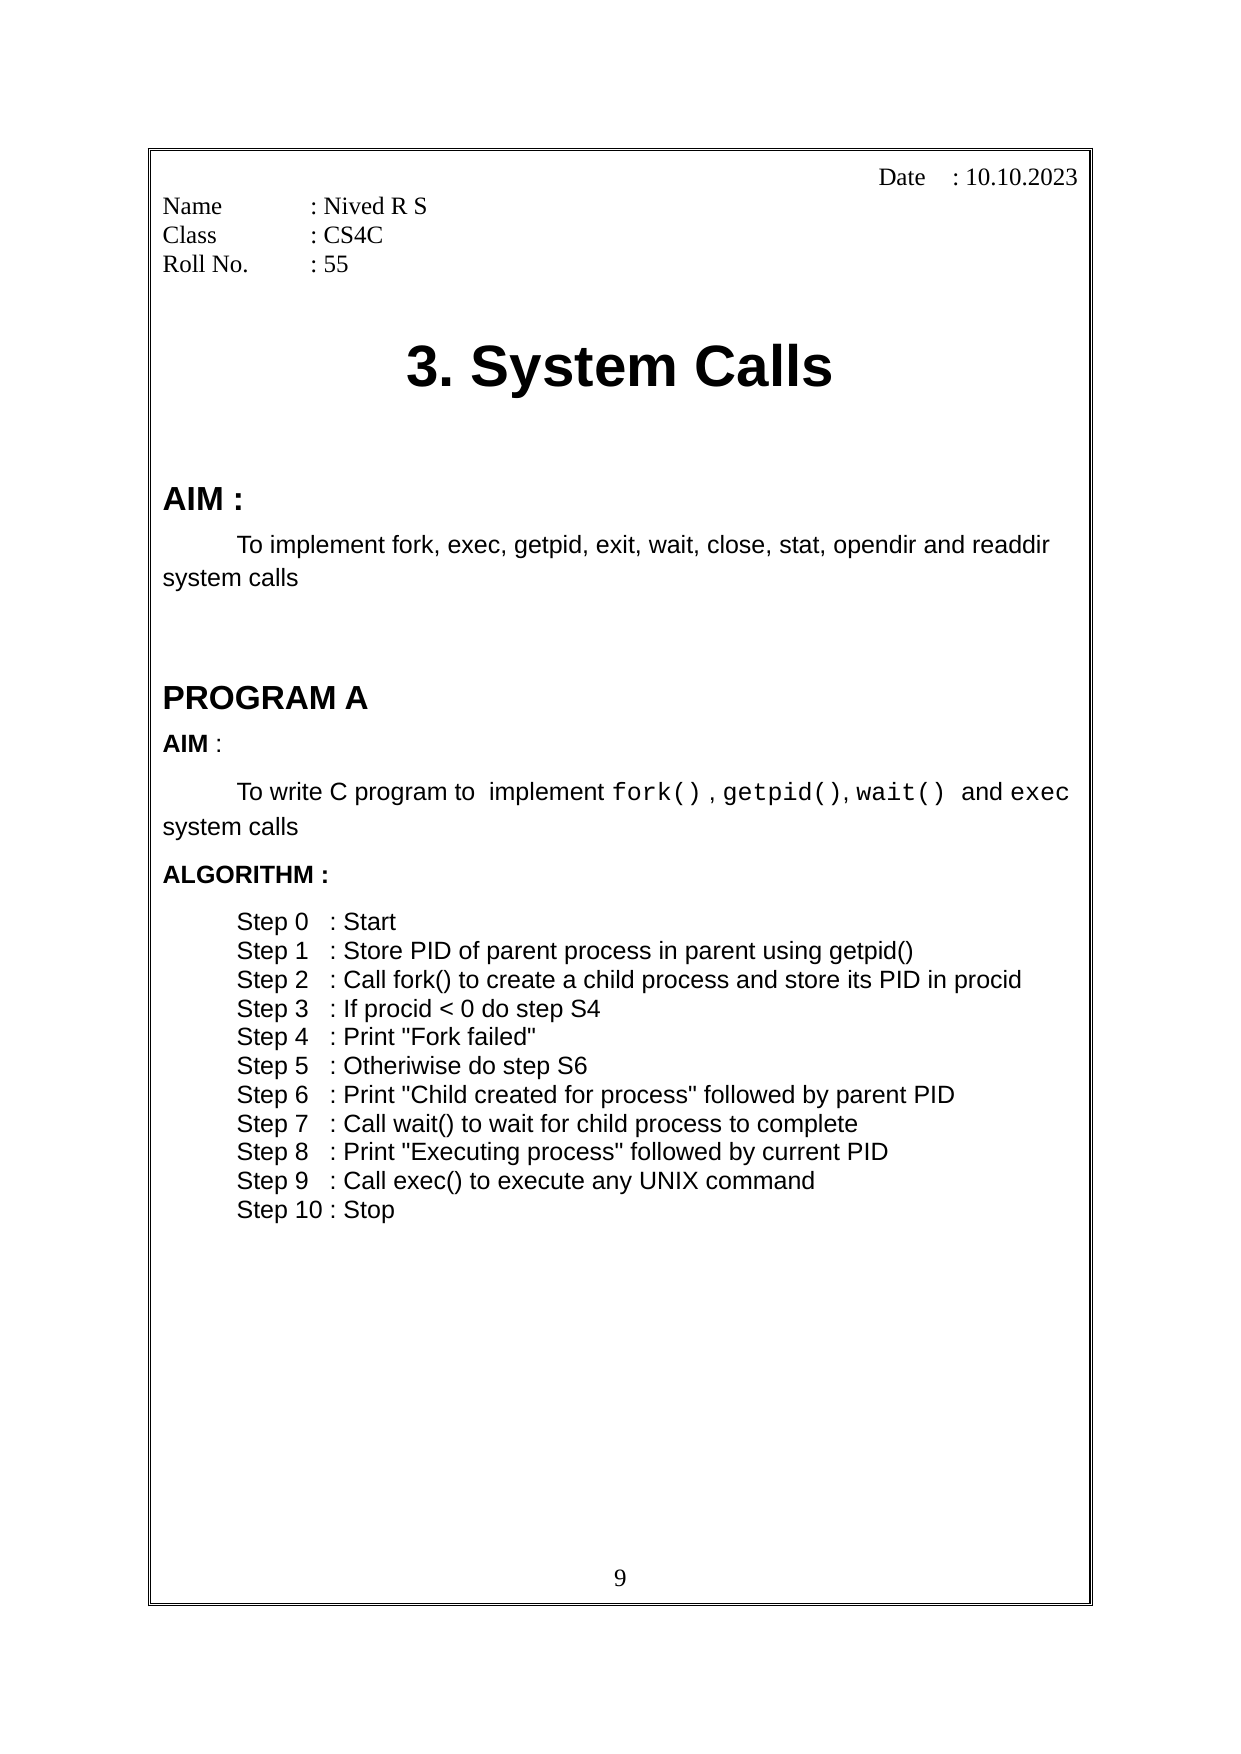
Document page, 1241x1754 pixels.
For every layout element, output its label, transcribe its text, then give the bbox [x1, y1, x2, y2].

text Step 4 : Print "Fork failed" [236, 1022, 1078, 1051]
subtitle AIM : [162, 479, 1078, 517]
text Class : CS4C [162, 220, 1078, 249]
title 3. System Calls [162, 331, 1078, 398]
text Step 6 : Print "Child created for process" followed by parent PID [236, 1080, 1078, 1109]
text Roll No. : 55 [162, 249, 1078, 277]
text ALGORITHM : [162, 860, 1078, 888]
text Step 1 : Store PID of parent process in parent using getpid() [236, 936, 1078, 965]
text Step 9 : Call exec() to execute any UNIX command [236, 1166, 1078, 1195]
text Step 7 : Call wait() to wait for child process to complete [236, 1109, 1078, 1137]
text Step 2 : Call fork() to create a child process and store its PID in procid [236, 965, 1078, 994]
text Name : Nived R S [162, 191, 1078, 220]
text AIM : [162, 729, 1078, 758]
subtitle PROGRAM A [162, 678, 1078, 717]
text Step 5 : Otheriwise do step S6 [236, 1051, 1078, 1080]
text Date : 10.10.2023 [162, 162, 1078, 191]
text Step 3 : If procid < 0 do step S4 [236, 994, 1078, 1022]
text To implement fork, exec, getpid, exit, wait, close, stat, opendir and readdir system calls [162, 530, 1078, 592]
text Step 10 : Stop [236, 1195, 1078, 1224]
text Step 8 : Print "Executing process" followed by current PID [236, 1137, 1078, 1166]
text Step 0 : Start [236, 907, 1078, 936]
text To write C program to implement fork() , getpid(), wait() and exec system calls [162, 777, 1078, 841]
